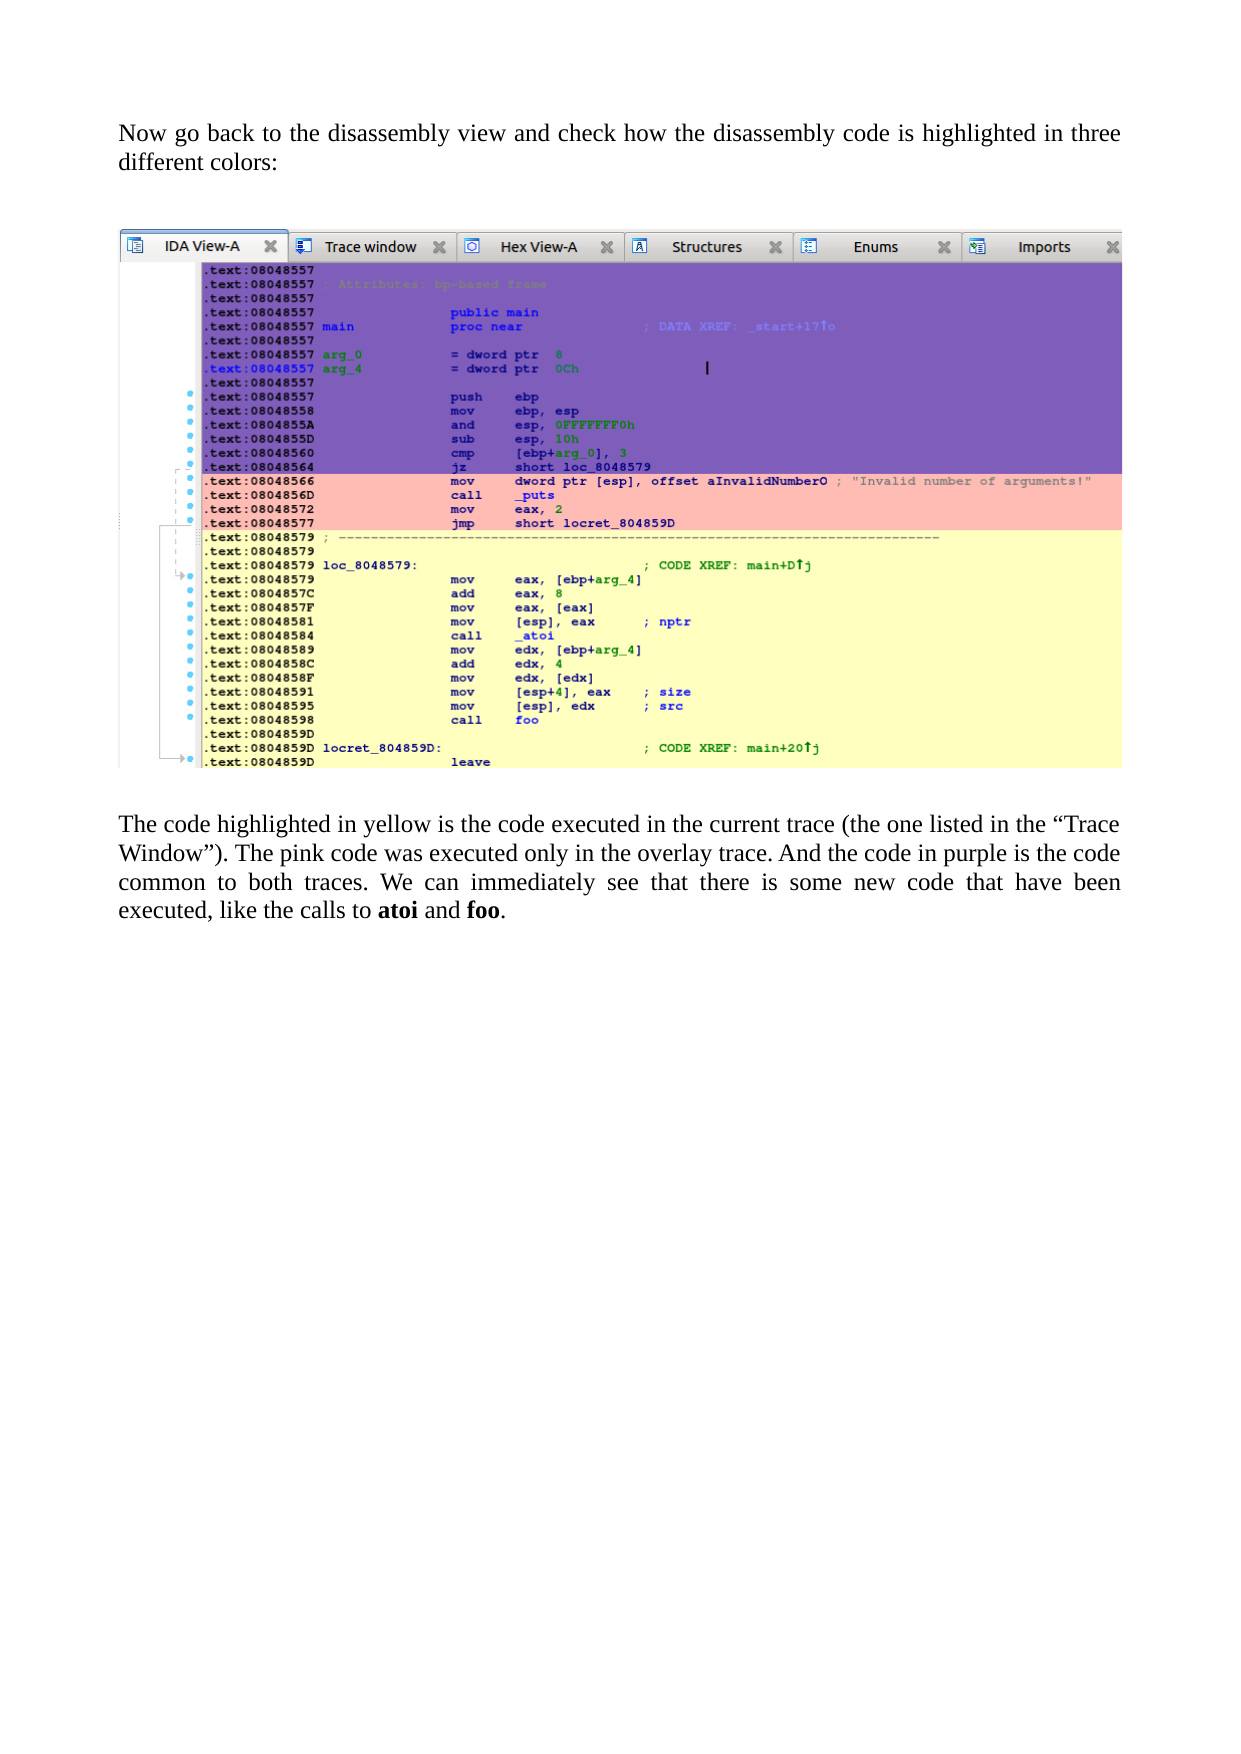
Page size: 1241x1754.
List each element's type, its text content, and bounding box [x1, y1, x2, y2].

text The code highlighted in yellow is the code executed in the current trace (the one listed in the “Trace Window”). The pink code was executed only in the overlay trace. And the code in purple is the code common to both traces. We can immediately see that there is some new code that have been executed, like the calls to atoi and foo. [118, 809, 1122, 924]
text Now go back to the disassembly view and check how the disassembly code is highlighted in three different colors: [118, 118, 1122, 176]
picture [118, 229, 1123, 768]
